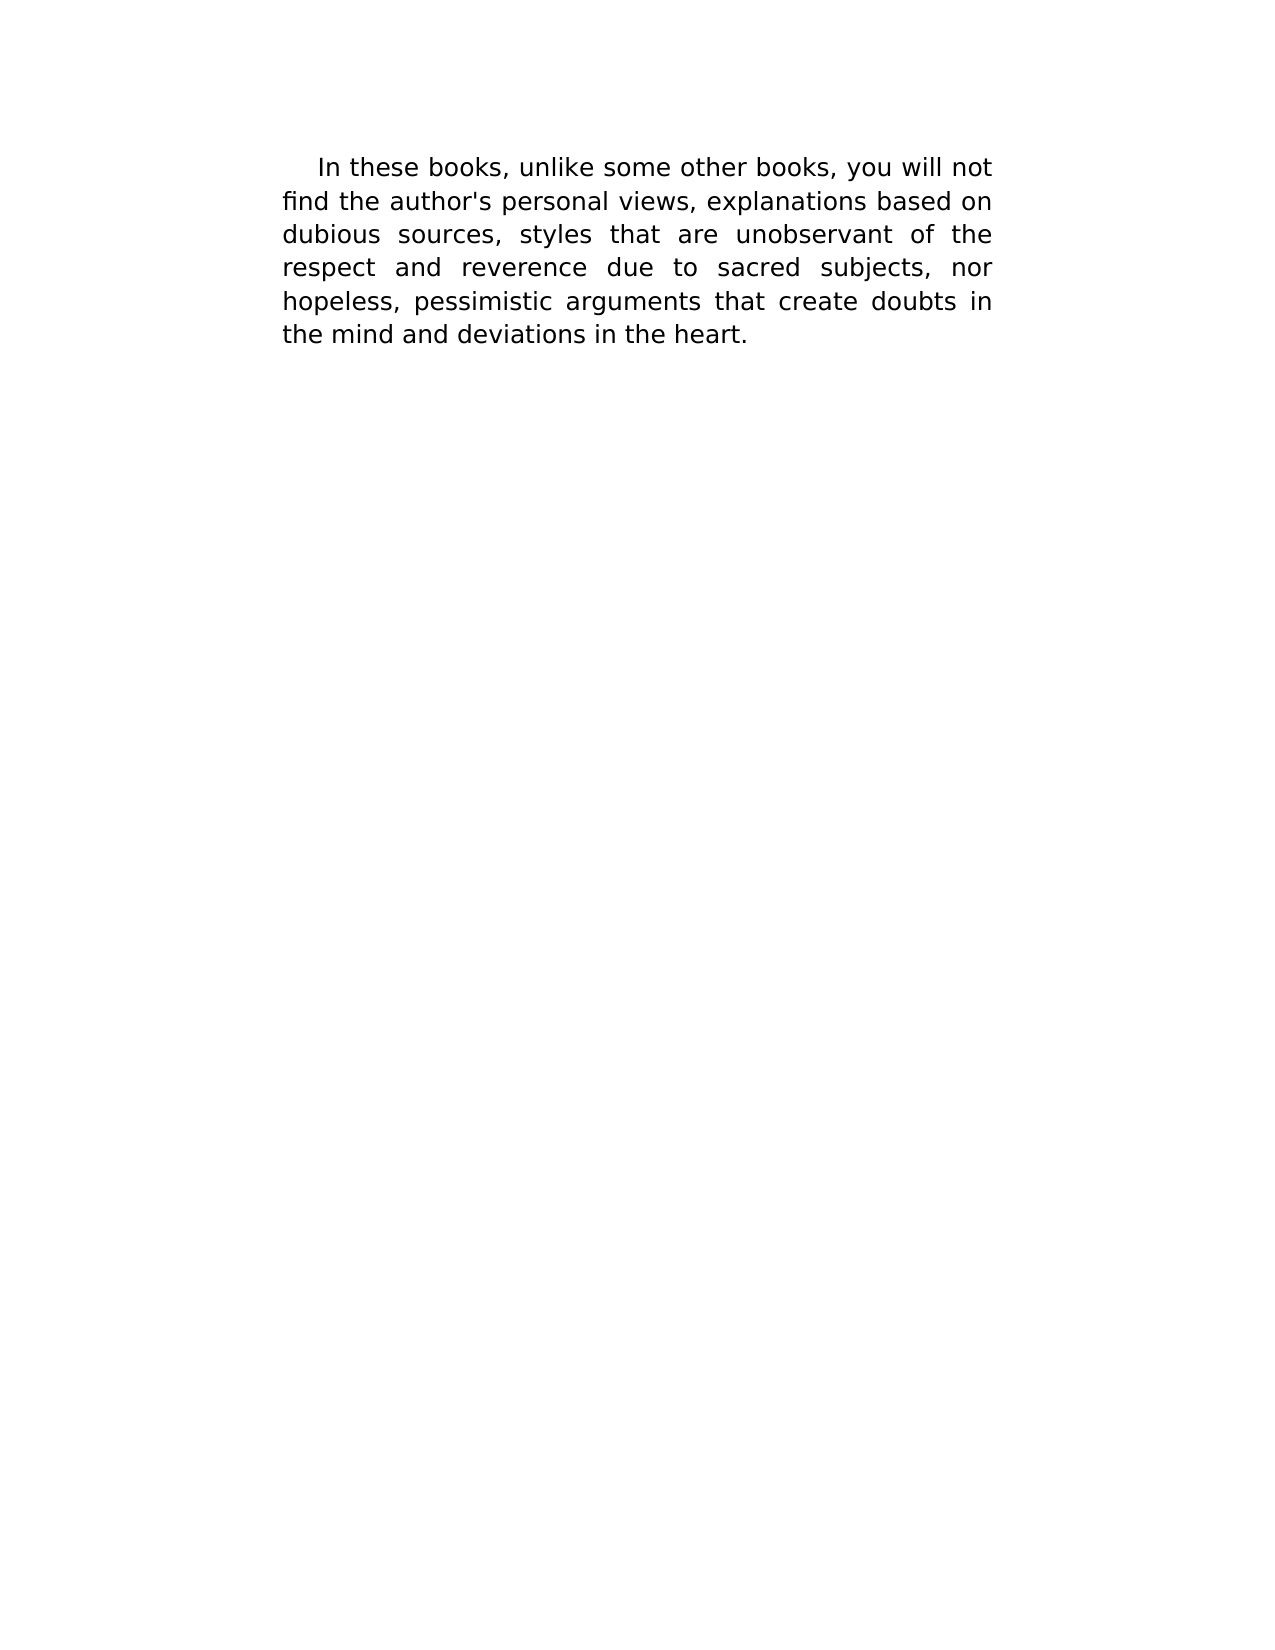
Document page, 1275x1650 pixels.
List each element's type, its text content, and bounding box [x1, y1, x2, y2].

text In these books, unlike some other books, you will not find the author's personal views, explanations based on dubious sources, styles that are unobservant of the respect and reverence due to sacred subjects, nor hopeless, pessimistic arguments that create doubts in the mind and deviations in the heart. [282, 150, 993, 350]
